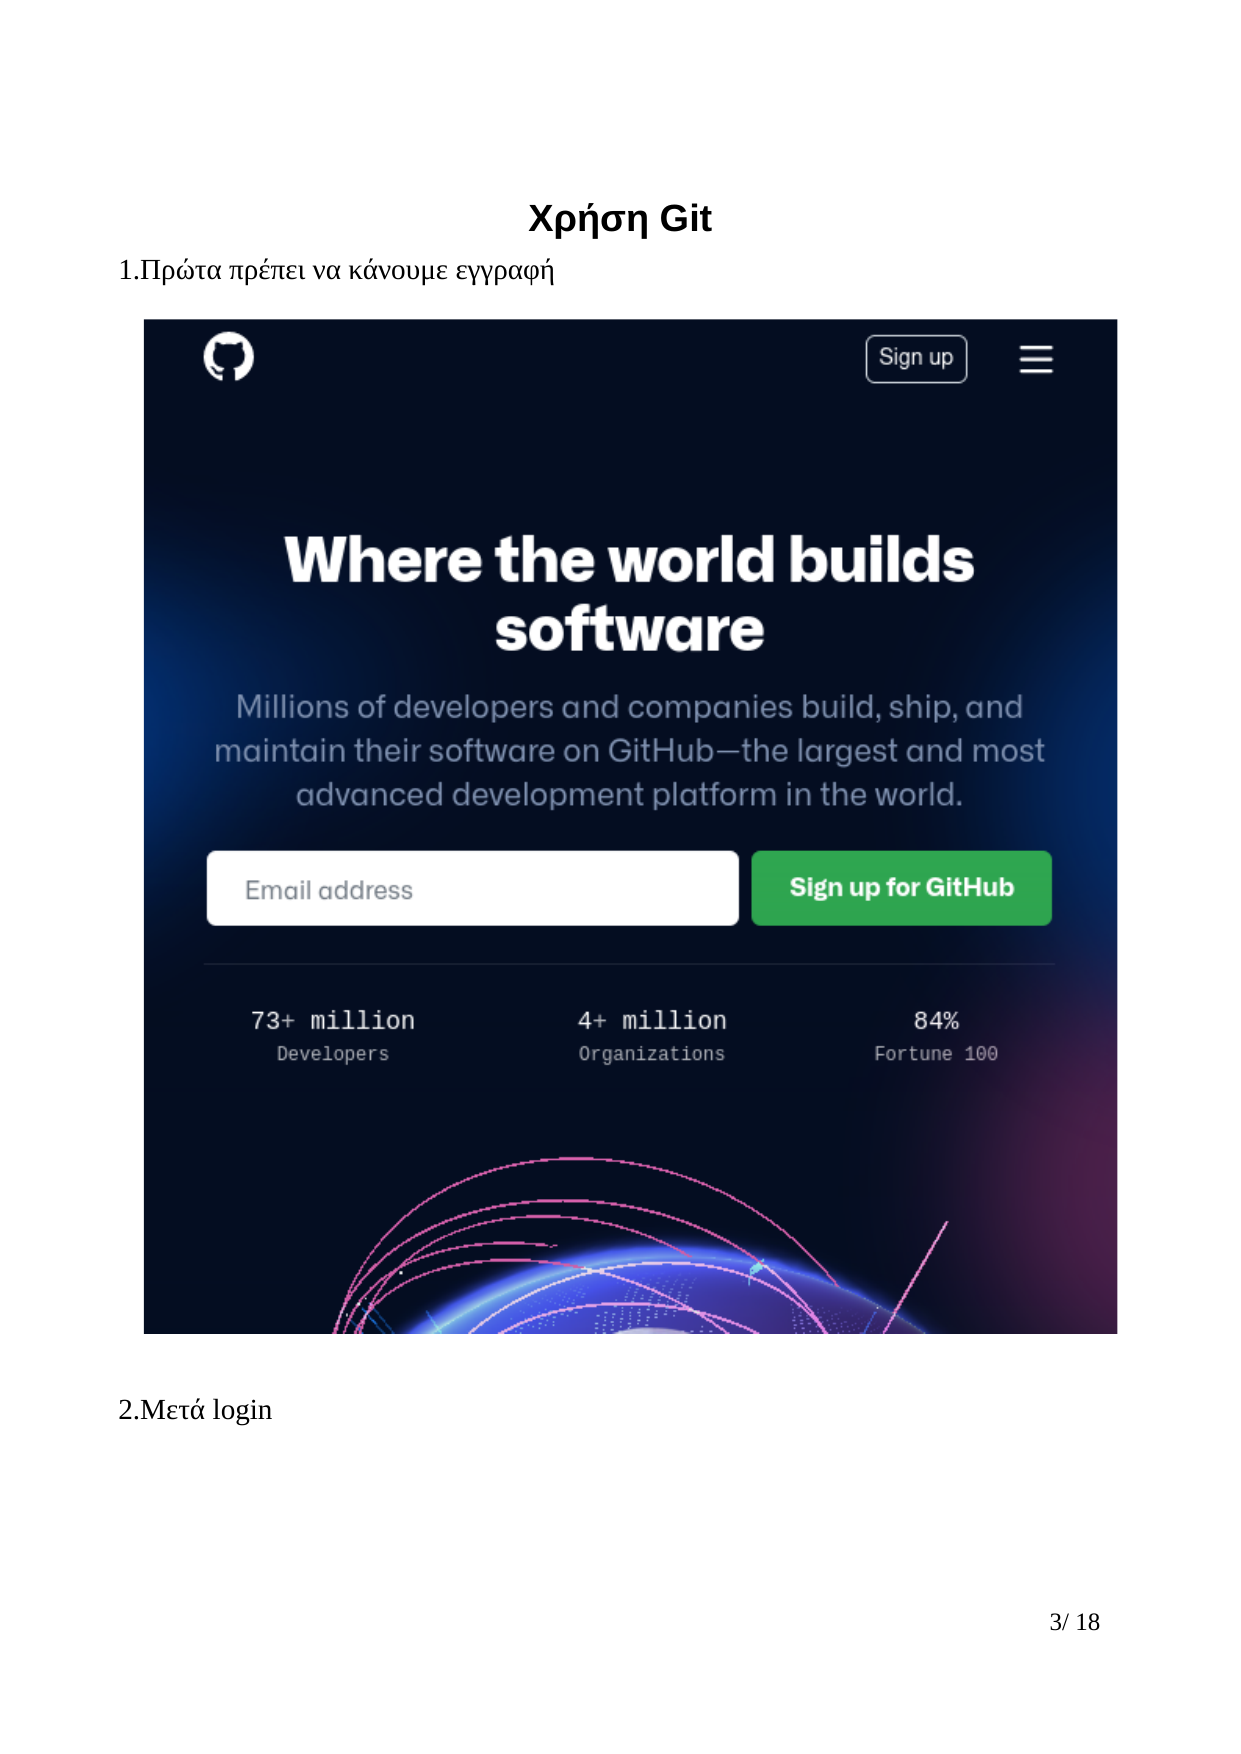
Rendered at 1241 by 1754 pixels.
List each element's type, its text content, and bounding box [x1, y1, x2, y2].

text 2.Μετά login [118, 1392, 1122, 1426]
text 1.Πρώτα πρέπει να κάνουμε εγγραφή [118, 252, 1122, 286]
picture [143, 318, 1118, 1334]
subtitle Χρήση Git [118, 196, 1122, 240]
